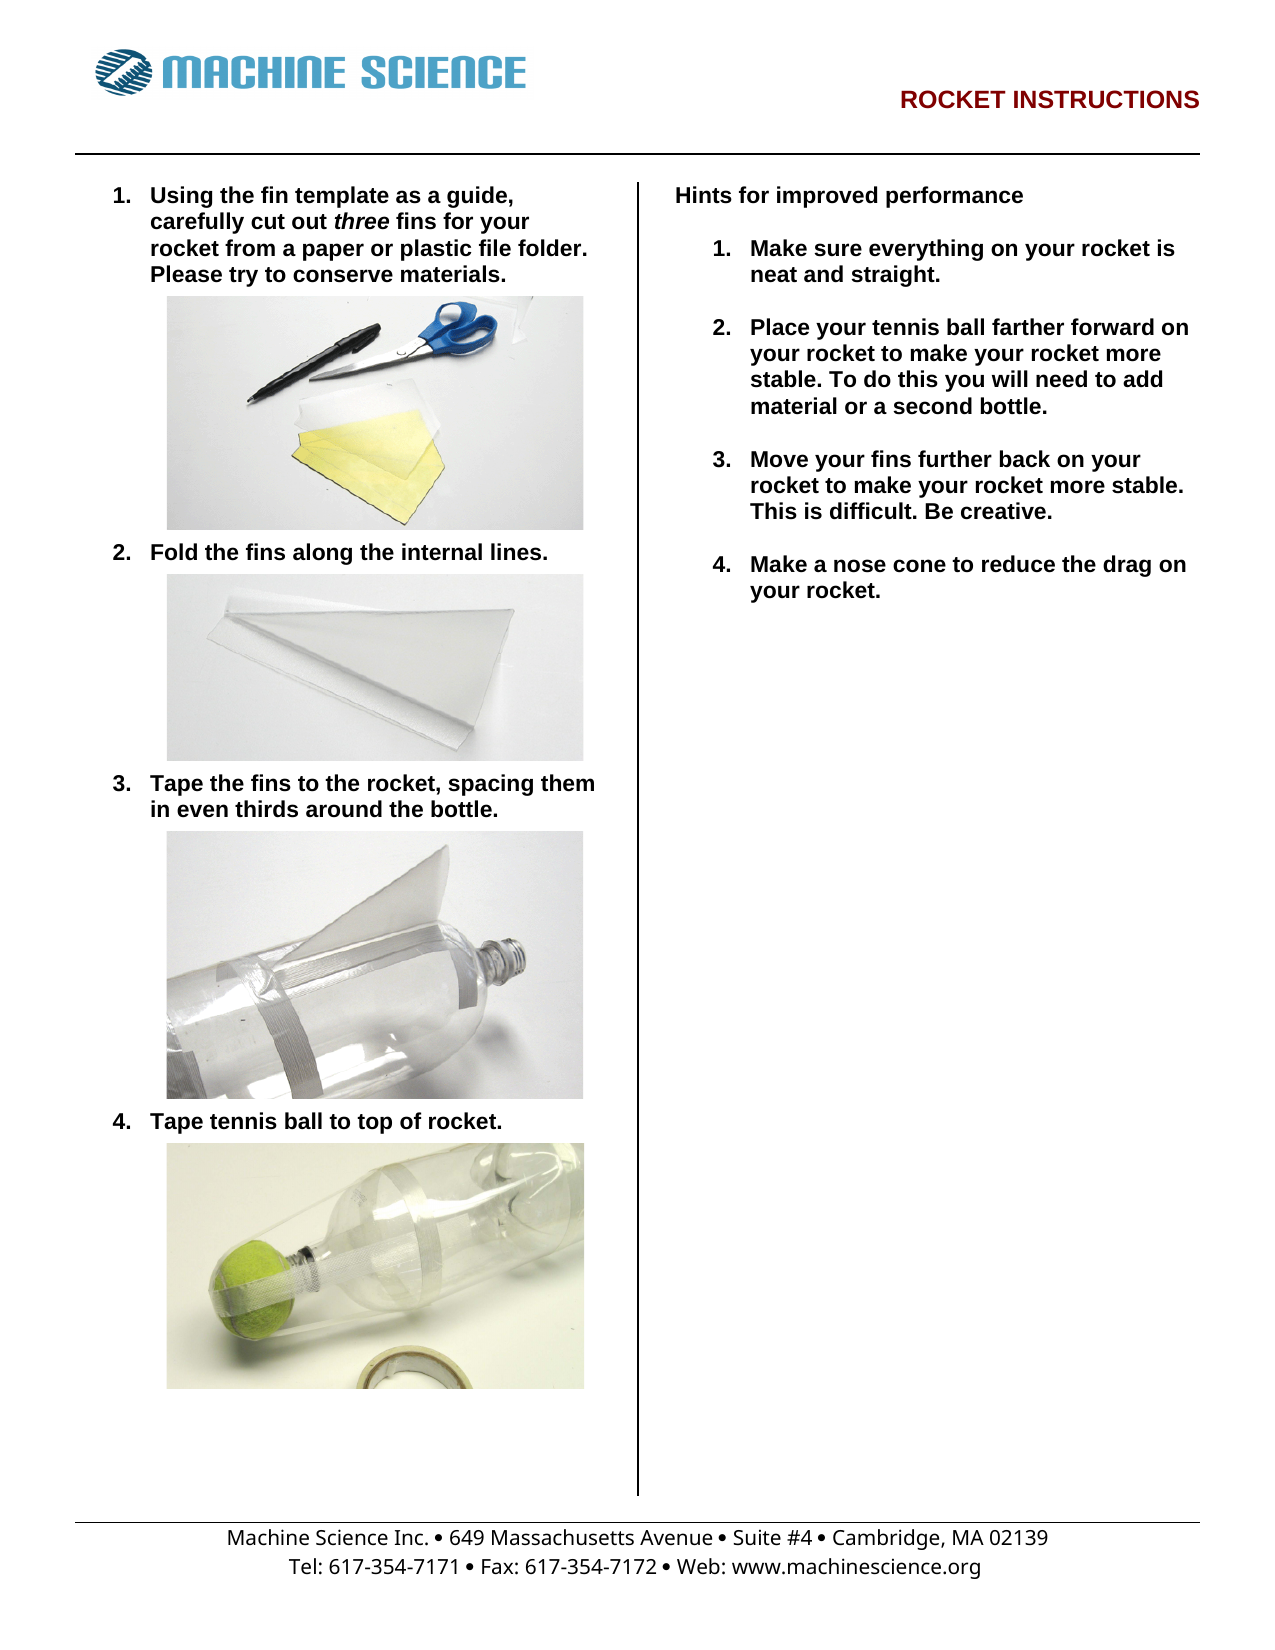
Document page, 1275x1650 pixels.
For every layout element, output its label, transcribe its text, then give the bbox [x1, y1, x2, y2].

picture [91, 46, 534, 100]
list Make a nose cone to reduce the drag on your rocket. [712, 551, 1200, 604]
list Move your fins further back on your rocket to make your rocket more stable. This is difficult. Be creative. [712, 446, 1200, 524]
text Hints for improved performance [675, 182, 1200, 208]
list Place your tennis ball farther forward on your rocket to make your rocket more stable. To do this you will need to add material or a second bottle. [712, 314, 1200, 419]
list Tape the fins to the rocket, spacing them in even thirds around the bottle. [112, 770, 600, 1108]
list Fold the fins along the internal lines. [112, 539, 600, 565]
list Using the fin template as a guide, carefully cut out three fins for your rocket from a paper or plastic file folder. Please try to conserve materials. [112, 182, 600, 287]
picture [166, 296, 584, 530]
picture [166, 574, 584, 761]
list Make sure everything on your rocket is neat and straight. [712, 235, 1200, 287]
picture [166, 831, 584, 1099]
list Tape tennis ball to top of rocket. [112, 1108, 600, 1134]
picture [166, 1143, 585, 1389]
